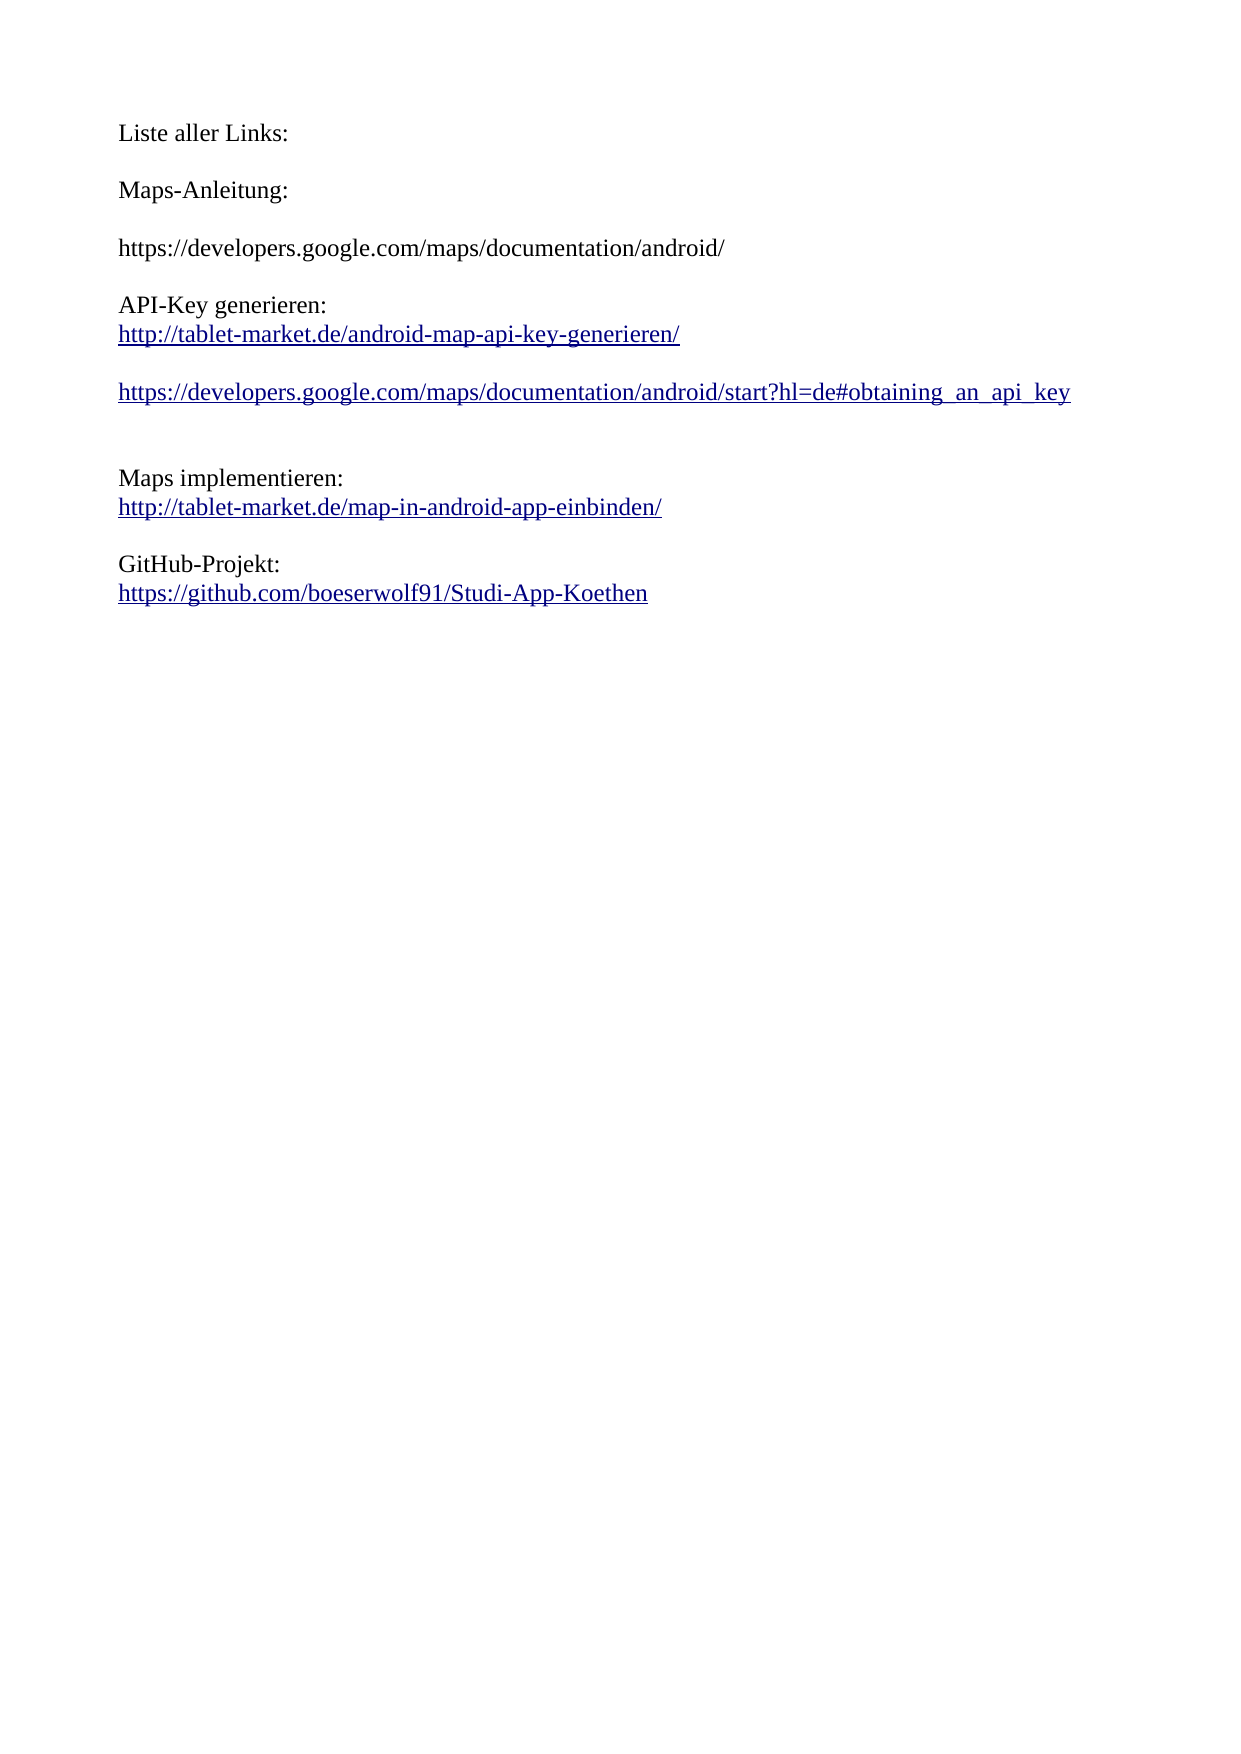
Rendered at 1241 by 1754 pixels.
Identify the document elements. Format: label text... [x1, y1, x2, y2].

text Maps implementieren: [118, 463, 1122, 492]
text API-Key generieren: [118, 291, 1122, 319]
text GitHub-Projekt: [118, 549, 1122, 578]
text Maps-Anleitung: [118, 176, 1122, 204]
text https://github.com/boeserwolf91/Studi-App-Koethen [118, 578, 1122, 607]
text http://tablet-market.de/android-map-api-key-generieren/ [118, 319, 1122, 348]
text https://developers.google.com/maps/documentation/android/start?hl=de#obtaining_an_api_key [118, 377, 1122, 406]
text https://developers.google.com/maps/documentation/android/ [118, 233, 1122, 262]
text http://tablet-market.de/map-in-android-app-einbinden/ [118, 492, 1122, 521]
text Liste aller Links: [118, 118, 1122, 147]
